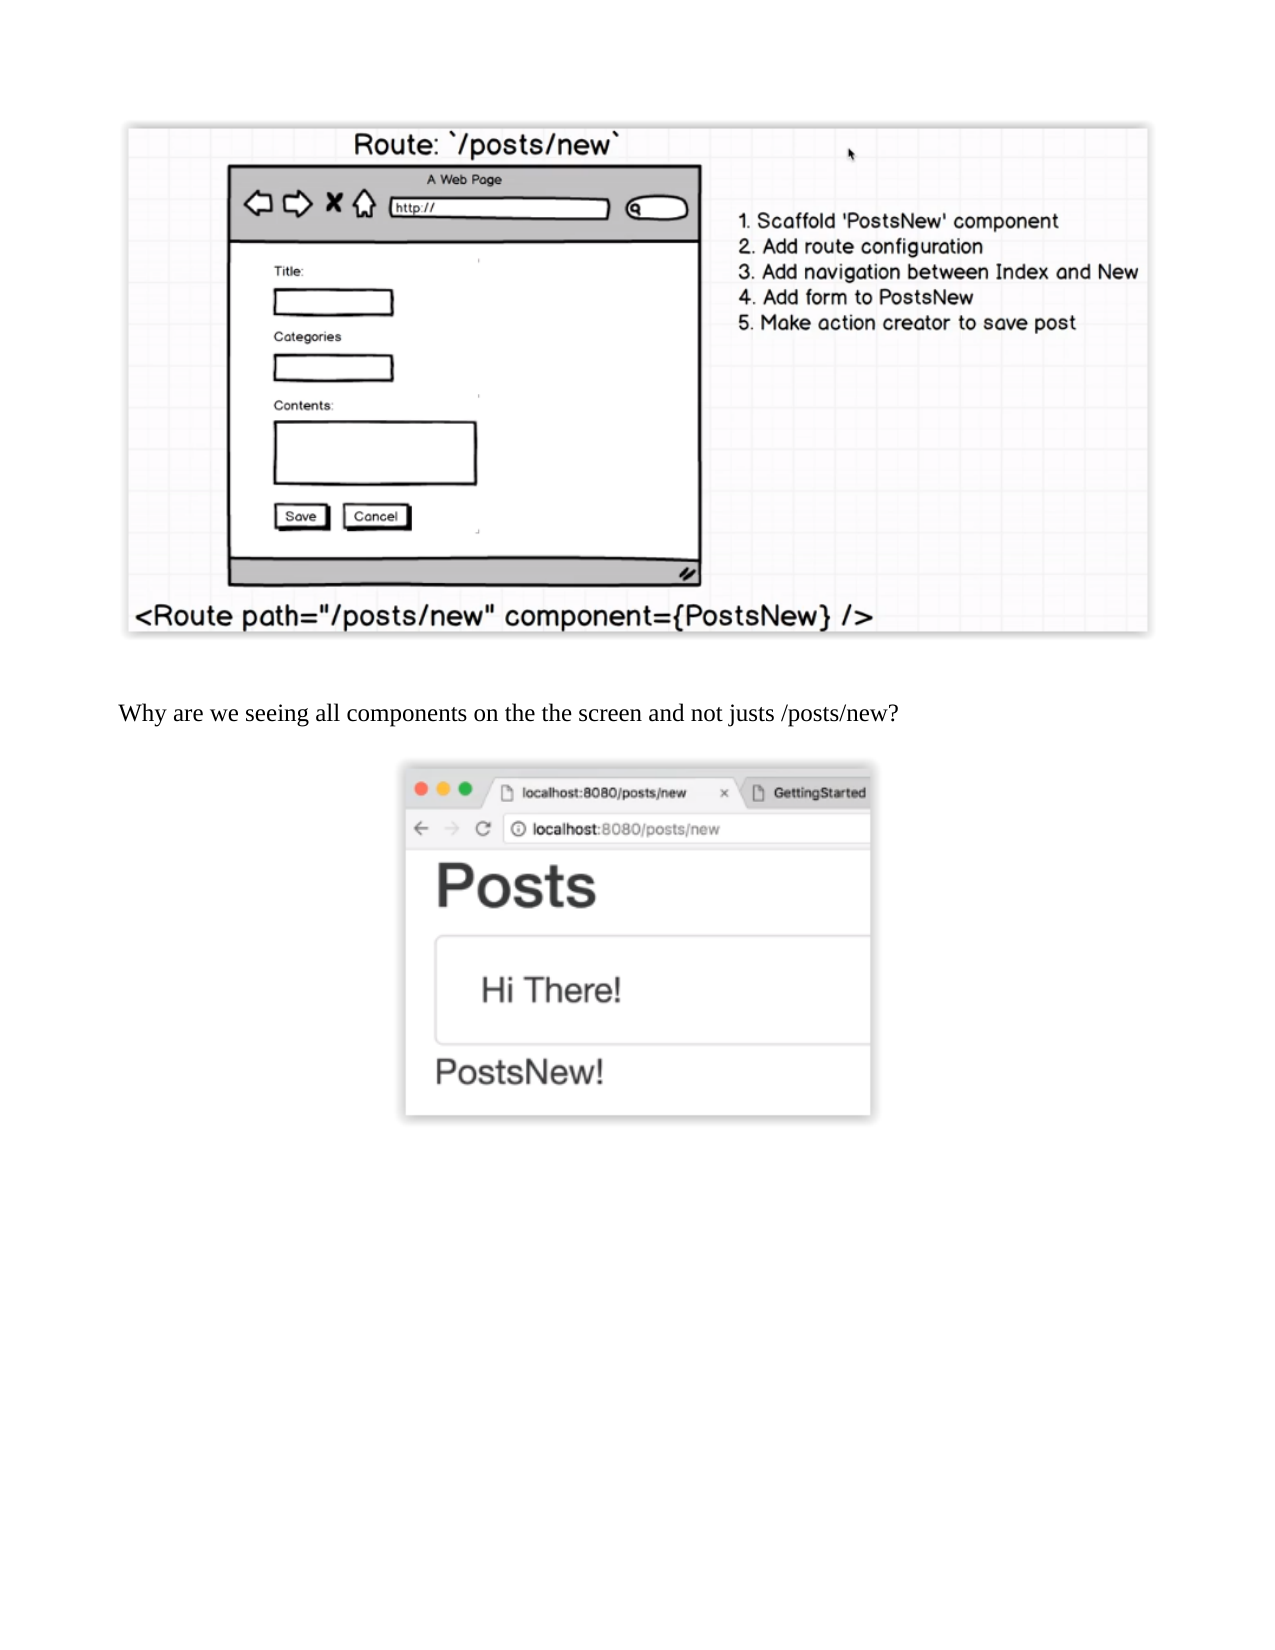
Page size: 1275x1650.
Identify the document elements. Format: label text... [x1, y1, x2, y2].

picture [392, 756, 883, 1128]
picture [118, 118, 1157, 641]
text Why are we seeing all components on the the screen and not justs /posts/new? [118, 698, 1157, 727]
